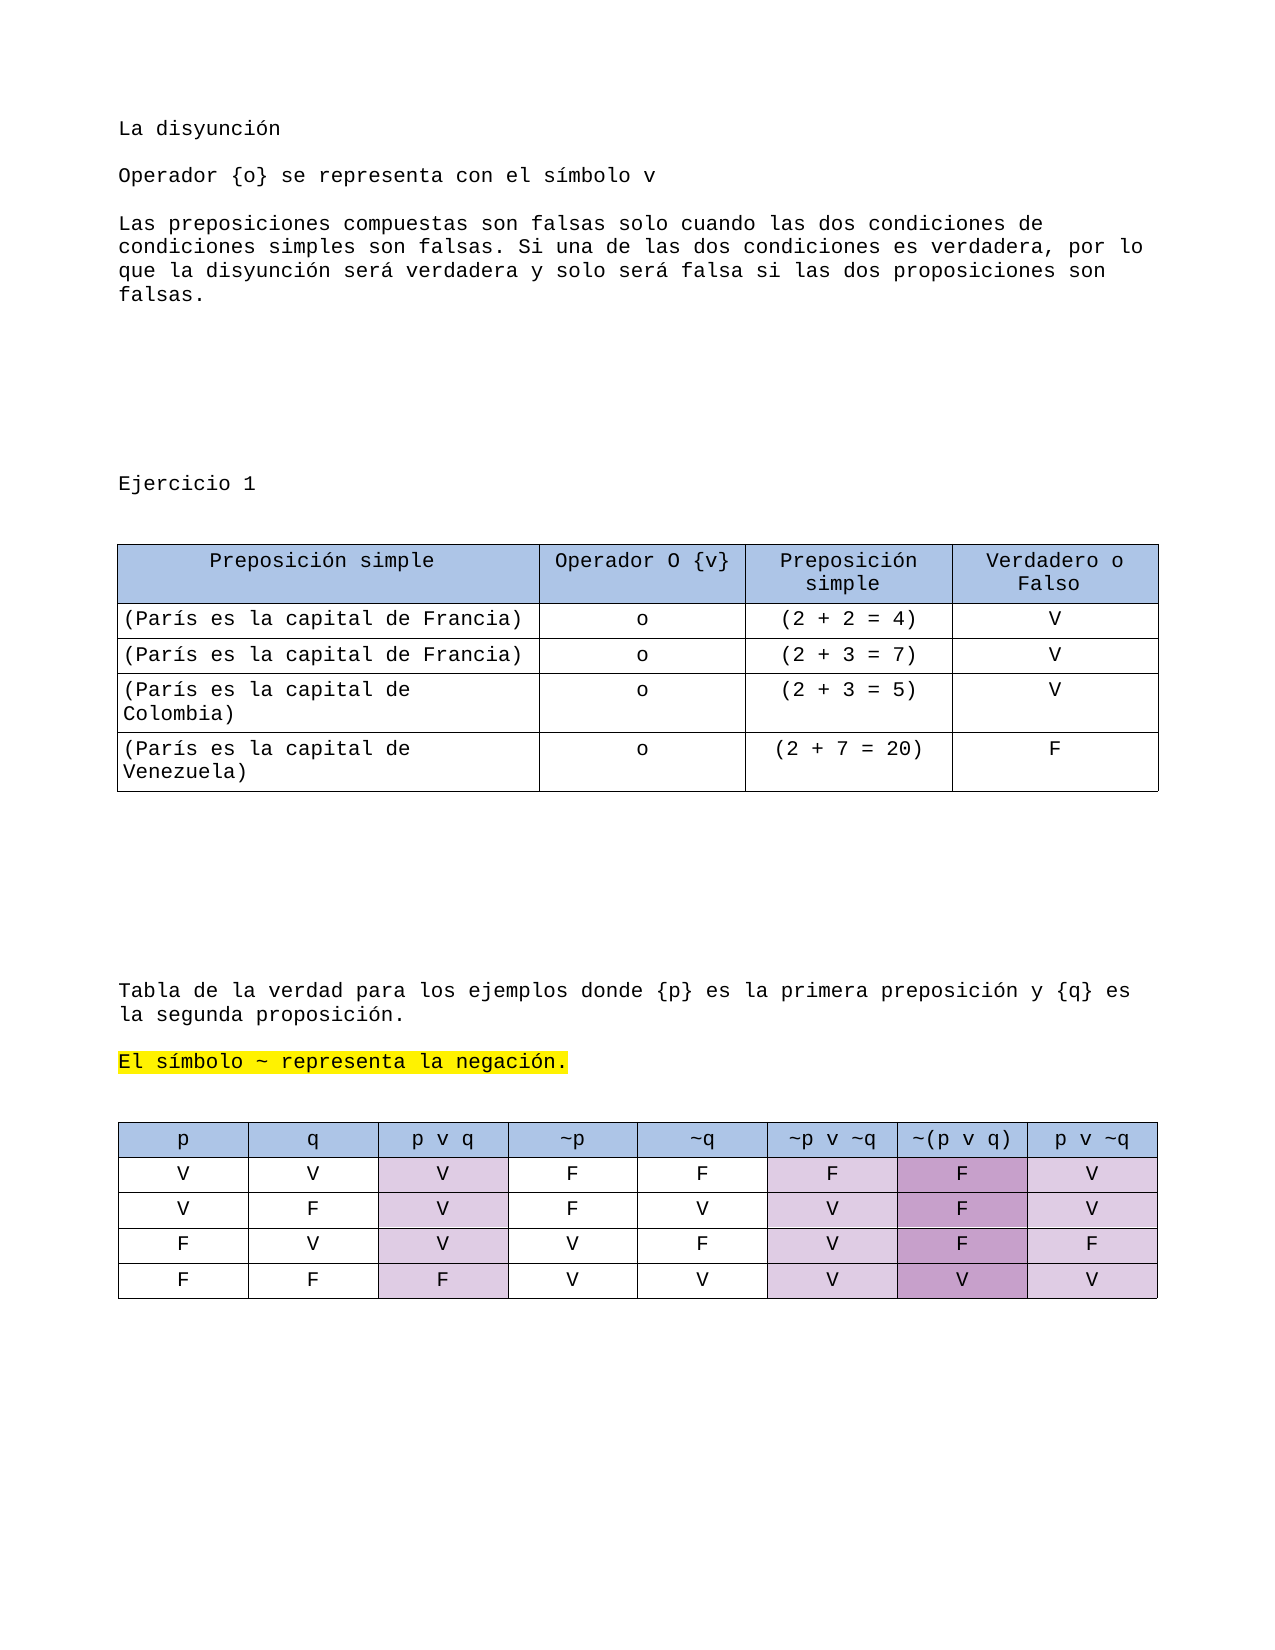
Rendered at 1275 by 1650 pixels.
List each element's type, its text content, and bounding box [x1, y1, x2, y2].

text Las preposiciones compuestas son falsas solo cuando las dos condiciones de condiciones simples son falsas. Si una de las dos condiciones es verdadera, por lo que la disyunción será verdadera y solo será falsa si las dos proposiciones son falsas. [118, 213, 1157, 307]
table_cell F [509, 1193, 637, 1227]
table_cell V [953, 604, 1158, 638]
text Ejercicio 1 [118, 473, 1157, 496]
table_header Operador O {v} [540, 545, 745, 603]
table_cell (2 + 2 = 4) [746, 604, 952, 638]
table_cell o [540, 733, 745, 791]
table_cell F [379, 1264, 508, 1298]
table_cell V [953, 639, 1158, 673]
table_cell V [768, 1193, 897, 1227]
table_cell (2 + 3 = 5) [746, 674, 952, 732]
table_cell V [898, 1264, 1027, 1298]
table_cell V [1028, 1264, 1157, 1298]
text Operador {o} se representa con el símbolo v [118, 165, 1157, 189]
table_cell F [898, 1193, 1027, 1227]
table_cell F [898, 1158, 1027, 1192]
table_cell F [638, 1229, 767, 1263]
table_cell V [768, 1229, 897, 1263]
table_header ~(p v q) [898, 1123, 1027, 1157]
table_cell V [379, 1158, 508, 1192]
table_cell (París es la capital de Colombia) [118, 674, 539, 732]
table_cell (París es la capital de Francia) [118, 604, 539, 638]
table_cell V [509, 1264, 637, 1298]
text La disyunción [118, 118, 1157, 142]
table_cell V [638, 1193, 767, 1227]
table_cell V [1028, 1193, 1157, 1227]
table_cell F [249, 1193, 378, 1227]
table_cell V [768, 1264, 897, 1298]
table_cell o [540, 674, 745, 732]
table_header p v q [379, 1123, 508, 1157]
text El símbolo ~ representa la negación. [118, 1051, 1157, 1074]
table_cell F [249, 1264, 378, 1298]
table_cell V [1028, 1158, 1157, 1192]
table_cell V [379, 1193, 508, 1227]
table_cell V [953, 674, 1158, 732]
table_header Preposición simple [746, 545, 952, 603]
table_header ~q [638, 1123, 767, 1157]
table_cell V [119, 1158, 248, 1192]
table_header ~p [509, 1123, 637, 1157]
table_cell F [768, 1158, 897, 1192]
table_cell V [509, 1229, 637, 1263]
table_cell V [119, 1193, 248, 1227]
table_cell V [638, 1264, 767, 1298]
table_header Preposición simple [118, 545, 539, 603]
table_cell (París es la capital de Venezuela) [118, 733, 539, 791]
table_cell F [638, 1158, 767, 1192]
table_header p v ~q [1028, 1123, 1157, 1157]
table_cell F [1028, 1229, 1157, 1263]
table_header Verdadero o Falso [953, 545, 1158, 603]
table_cell o [540, 604, 745, 638]
table_cell F [898, 1229, 1027, 1263]
table_cell F [119, 1229, 248, 1263]
table_cell o [540, 639, 745, 673]
text Tabla de la verdad para los ejemplos donde {p} es la primera preposición y {q} es la segunda proposición. [118, 980, 1157, 1027]
table_cell (París es la capital de Francia) [118, 639, 539, 673]
table_header q [249, 1123, 378, 1157]
table_header p [119, 1123, 248, 1157]
table_cell V [249, 1158, 378, 1192]
table_cell F [509, 1158, 637, 1192]
table_cell F [953, 733, 1158, 791]
table_cell (2 + 3 = 7) [746, 639, 952, 673]
table_cell (2 + 7 = 20) [746, 733, 952, 791]
table_cell F [119, 1264, 248, 1298]
table_cell V [379, 1229, 508, 1263]
table_header ~p v ~q [768, 1123, 897, 1157]
table_cell V [249, 1229, 378, 1263]
